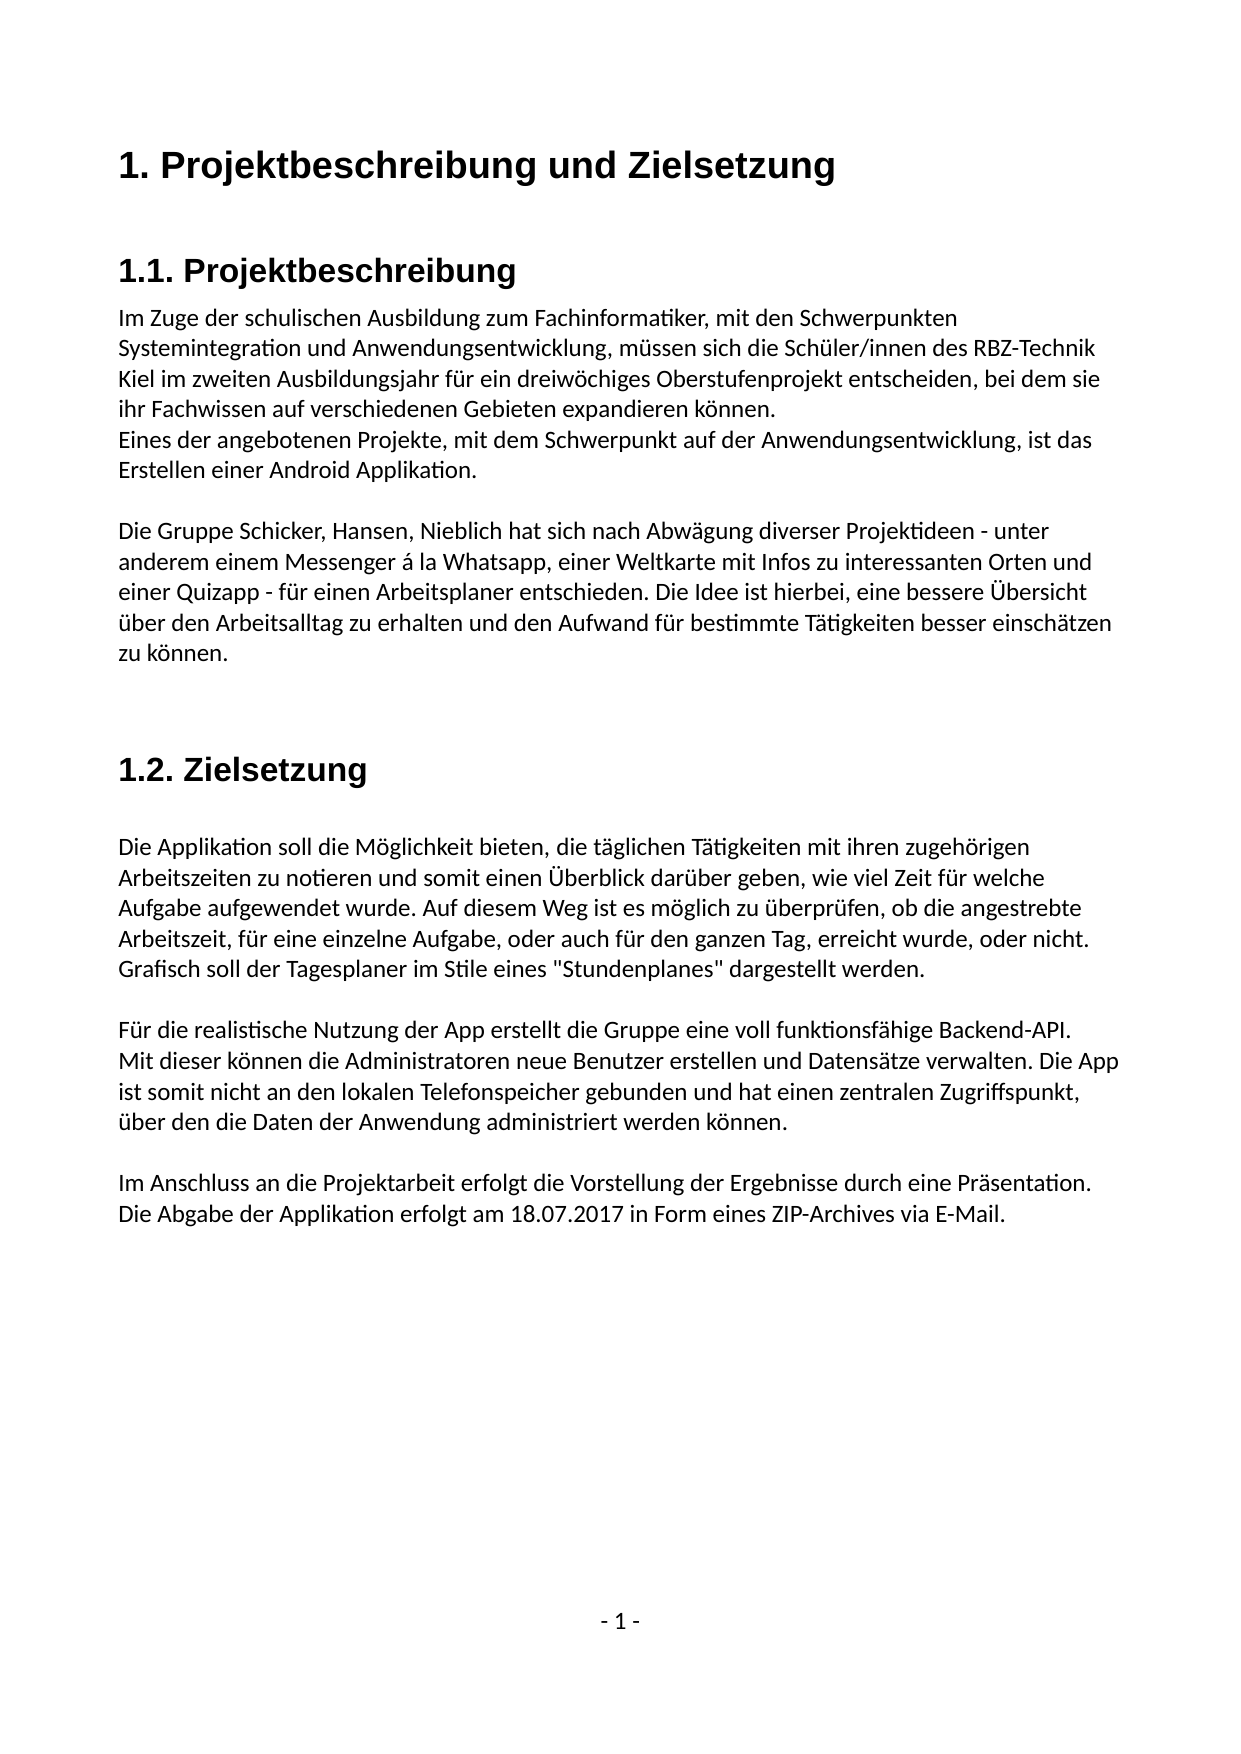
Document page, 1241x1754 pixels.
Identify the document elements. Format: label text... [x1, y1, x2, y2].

text Die Applikation soll die Möglichkeit bieten, die täglichen Tätigkeiten mit ihren zugehörigen Arbeitszeiten zu notieren und somit einen Überblick darüber geben, wie viel Zeit für welche Aufgabe aufgewendet wurde. Auf diesem Weg ist es möglich zu überprüfen, ob die angestrebte Arbeitszeit, für eine einzelne Aufgabe, oder auch für den ganzen Tag, erreicht wurde, oder nicht. [118, 832, 1122, 954]
text Mit dieser können die Administratoren neue Benutzer erstellen und Datensätze verwalten. Die App ist somit nicht an den lokalen Telefonspeicher gebunden und hat einen zentralen Zugriffspunkt, über den die Daten der Anwendung administriert werden können. [118, 1045, 1122, 1137]
text Grafisch soll der Tagesplaner im Stile eines "Stundenplanes" dargestellt werden. [118, 954, 1122, 984]
text Im Anschluss an die Projektarbeit erfolgt die Vorstellung der Ergebnisse durch eine Präsentation. [118, 1167, 1122, 1198]
subtitle 1.1. Projektbeschreibung [118, 251, 1122, 289]
text Für die realistische Nutzung der App erstellt die Gruppe eine voll funktionsfähige Backend-API. [118, 1015, 1122, 1045]
text Eines der angebotenen Projekte, mit dem Schwerpunkt auf der Anwendungsentwicklung, ist das Erstellen einer Android Applikation. [118, 424, 1122, 485]
subtitle 1. Projektbeschreibung und Zielsetzung [118, 143, 1122, 187]
text Die Gruppe Schicker, Hansen, Nieblich hat sich nach Abwägung diverser Projektideen - unter anderem einem Messenger á la Whatsapp, einer Weltkarte mit Infos zu interessanten Orten und einer Quizapp - für einen Arbeitsplaner entschieden. Die Idee ist hierbei, eine bessere Übersicht über den Arbeitsalltag zu erhalten und den Aufwand für bestimmte Tätigkeiten besser einschätzen zu können. [118, 515, 1122, 668]
text Die Abgabe der Applikation erfolgt am 18.07.2017 in Form eines ZIP-Archives via E-Mail. [118, 1198, 1122, 1228]
text Im Zuge der schulischen Ausbildung zum Fachinformatiker, mit den Schwerpunkten Systemintegration und Anwendungsentwicklung, müssen sich die Schüler/innen des RBZ-Technik Kiel im zweiten Ausbildungsjahr für ein dreiwöchiges Oberstufenprojekt entscheiden, bei dem sie ihr Fachwissen auf verschiedenen Gebieten expandieren können. [118, 302, 1122, 424]
subtitle 1.2. Zielsetzung [118, 750, 1122, 788]
